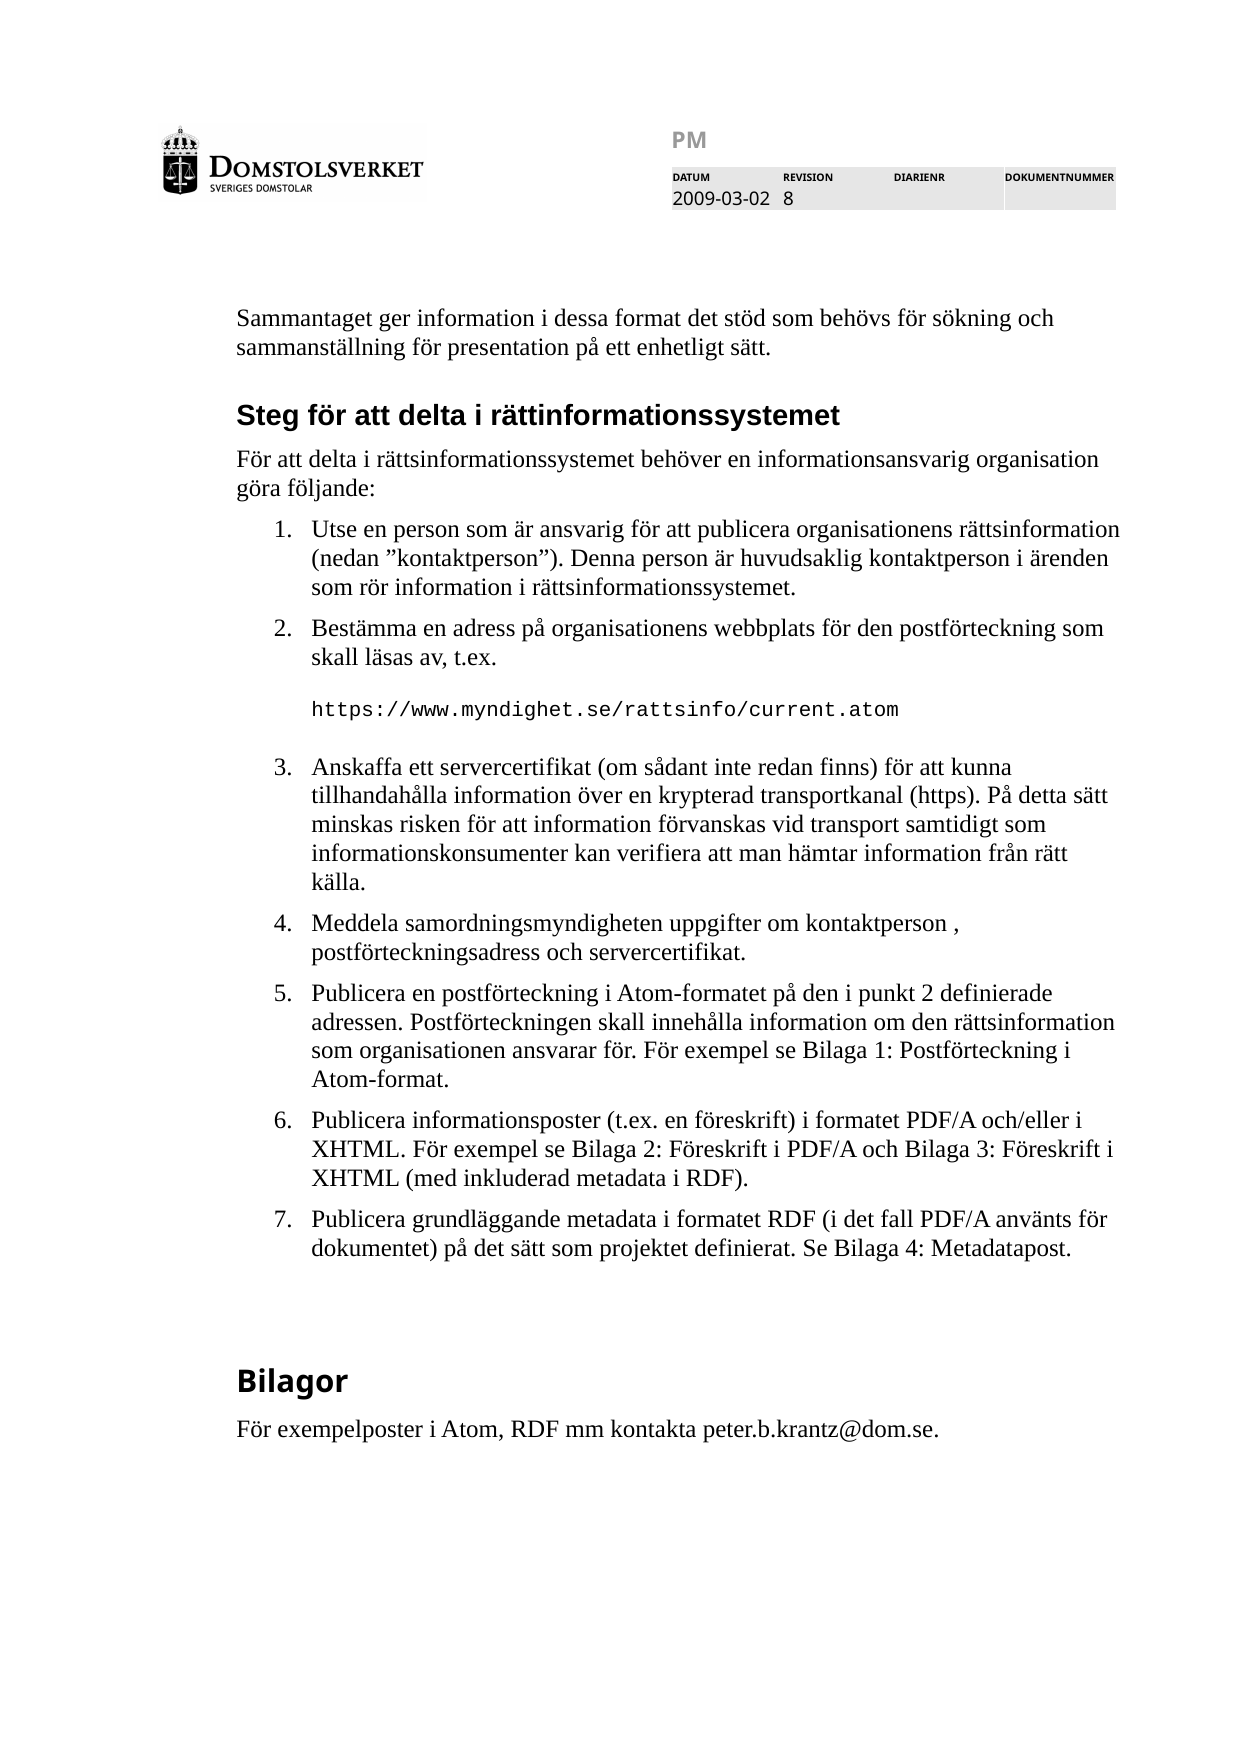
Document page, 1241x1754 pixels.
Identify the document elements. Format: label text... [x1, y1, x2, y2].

list Anskaffa ett servercertifikat (om sådant inte redan finns) för att kunna tillhandahålla information över en krypterad transportkanal (https). På detta sätt minskas risken för att information förvanskas vid transport samtidigt som informationskonsumenter kan verifiera att man hämtar information från rätt källa. [274, 752, 1122, 895]
list Meddela samordningsmyndigheten uppgifter om kontaktperson , postförteckningsadress och servercertifikat. [274, 908, 1122, 965]
list Utse en person som är ansvarig för att publicera organisationens rättsinformation (nedan ”kontaktperson”). Denna person är huvudsaklig kontaktperson i ärenden som rör information i rättsinformationssystemet. [274, 514, 1122, 600]
subtitle Bilagor [236, 1359, 1122, 1402]
text Sammantaget ger information i dessa format det stöd som behövs för sökning och sammanställning för presentation på ett enhetligt sätt. [236, 303, 1122, 361]
text För exempelposter i Atom, RDF mm kontakta peter.b.krantz@dom.se. [236, 1414, 1122, 1443]
subtitle Steg för att delta i rättinformationssystemet [236, 398, 1122, 432]
picture [158, 123, 428, 202]
list Publicera en postförteckning i Atom-formatet på den i punkt 2 definierade adressen. Postförteckningen skall innehålla information om den rättsinformation som organisationen ansvarar för. För exempel se Bilaga 1: Postförteckning i Atom-format. [274, 978, 1122, 1093]
list Publicera informationsposter (t.ex. en föreskrift) i formatet PDF/A och/eller i XHTML. För exempel se Bilaga 2: Föreskrift i PDF/A och Bilaga 3: Föreskrift i XHTML (med inkluderad metadata i RDF). [274, 1105, 1122, 1192]
text För att delta i rättsinformationssystemet behöver en informationsansvarig organisation göra följande: [236, 444, 1122, 502]
list Publicera grundläggande metadata i formatet RDF (i det fall PDF/A använts för dokumentet) på det sätt som projektet definierat. Se Bilaga 4: Metadatapost. [274, 1204, 1122, 1262]
list Bestämma en adress på organisationens webbplats för den postförteckning som skall läsas av, t.ex. https://www.myndighet.se/rattsinfo/current.atom [274, 613, 1122, 752]
